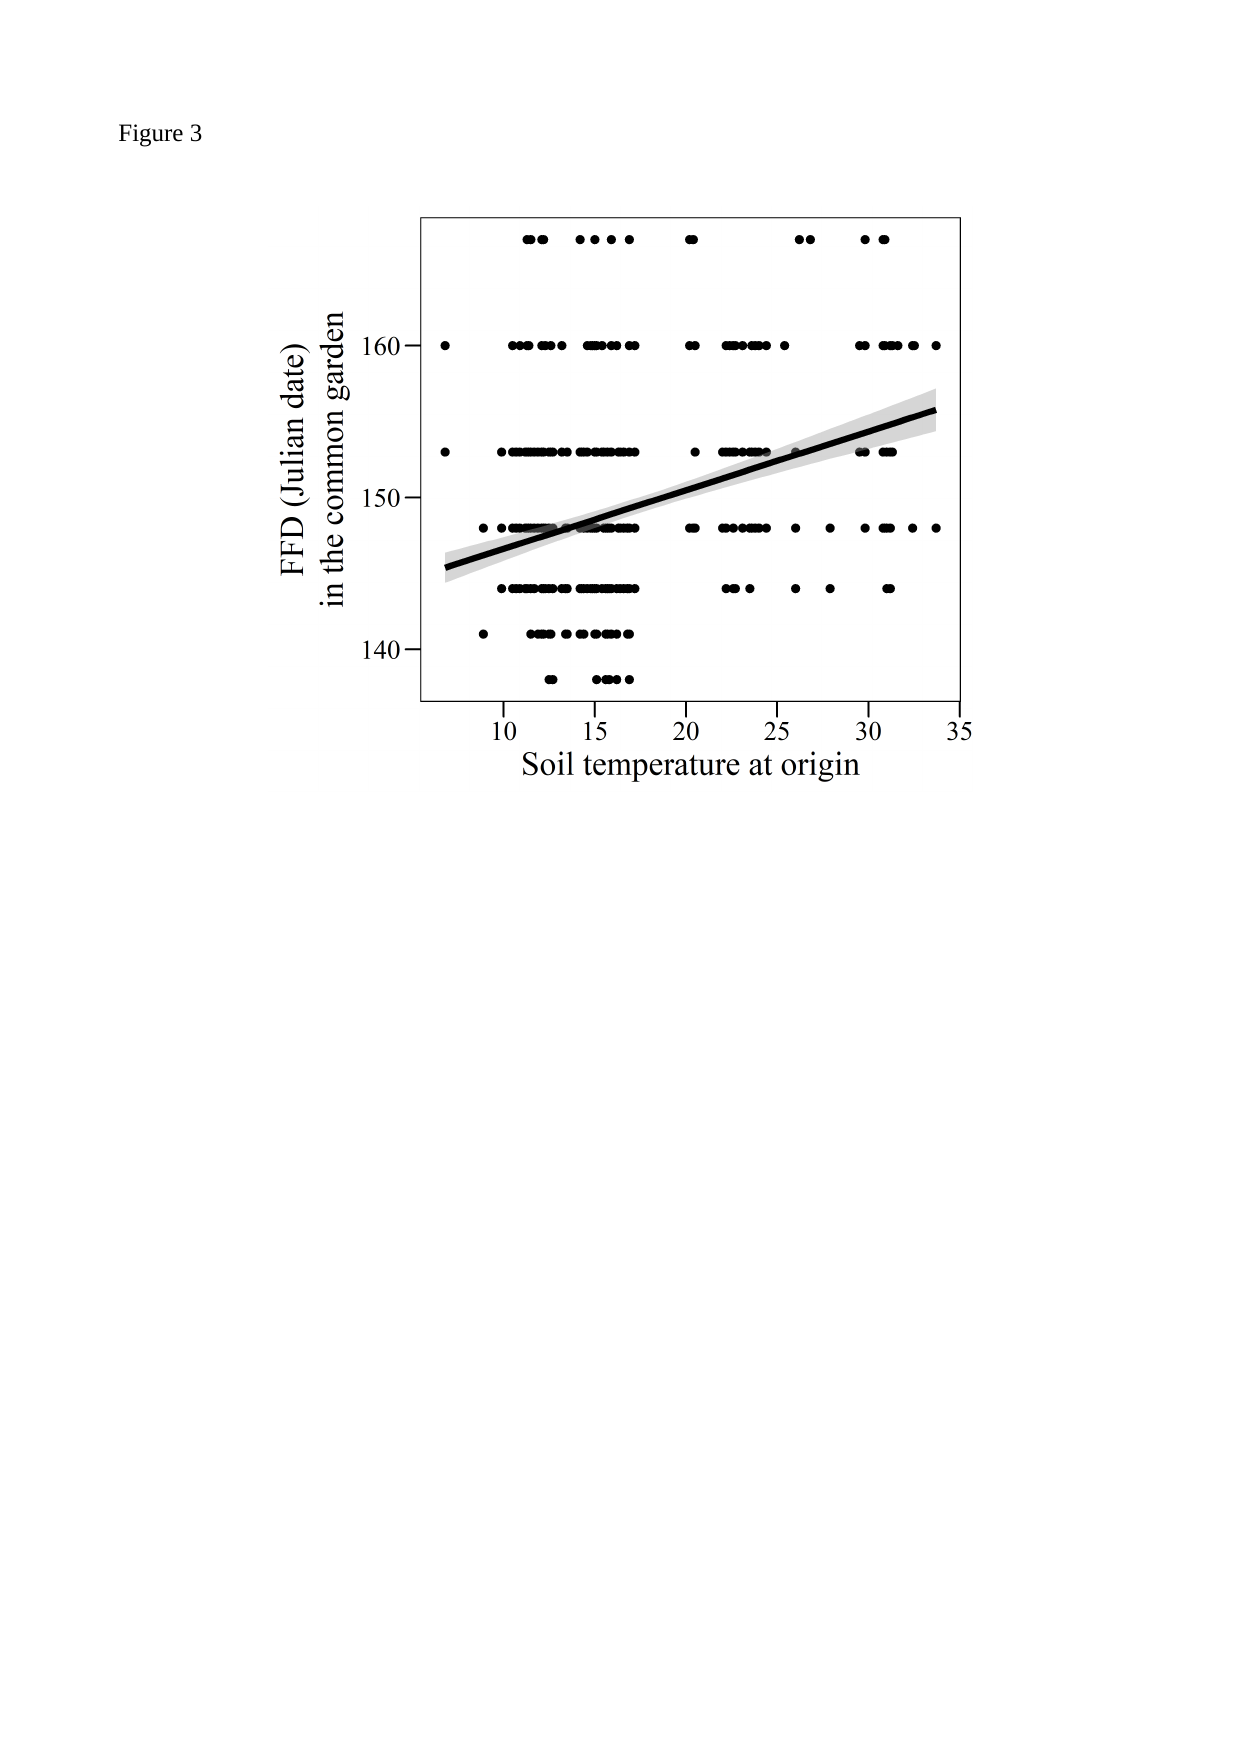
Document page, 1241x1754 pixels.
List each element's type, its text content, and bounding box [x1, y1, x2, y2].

text Figure 3 [118, 118, 1122, 147]
picture [268, 206, 973, 792]
